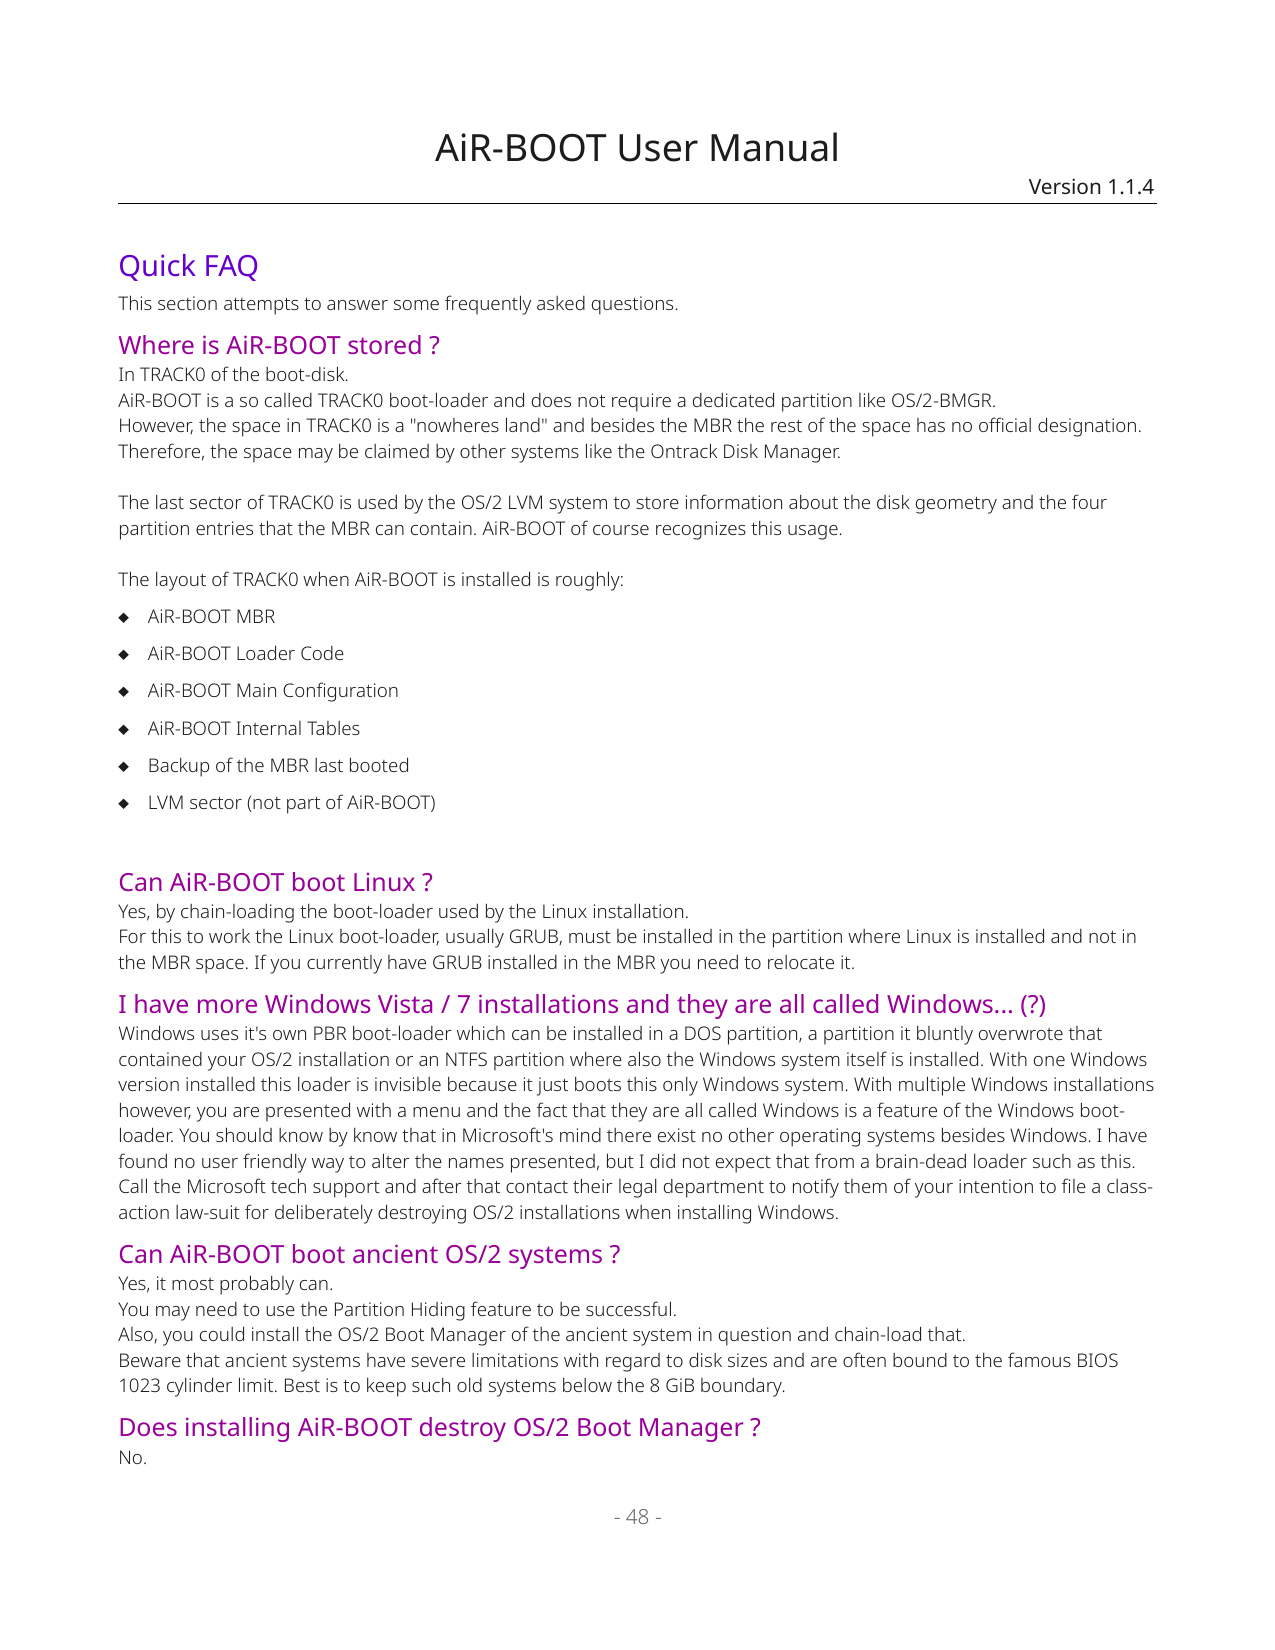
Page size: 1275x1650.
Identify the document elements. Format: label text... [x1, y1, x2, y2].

subtitle Can AiR-BOOT boot Linux ? [118, 864, 1157, 898]
subtitle Does installing AiR-BOOT destroy OS/2 Boot Manager ? [118, 1410, 1157, 1444]
text Windows uses it's own PBR boot-loader which can be installed in a DOS partition, a partition it bluntly overwrote that contained your OS/2 installation or an NTFS partition where also the Windows system itself is installed. With one Windows version installed this loader is invisible because it just boots this only Windows system. With multiple Windows installations however, you are presented with a menu and the fact that they are all called Windows is a feature of the Windows boot-loader. You should know by know that in Microsoft's mind there exist no other operating systems besides Windows. I have found no user friendly way to alter the names presented, but I did not expect that from a brain-dead loader such as this. Call the Microsoft tech support and after that contact their legal department to notify them of your intention to file a class-action law-suit for deliberately destroying OS/2 installations when installing Windows. [118, 1021, 1157, 1225]
subtitle I have more Windows Vista / 7 installations and they are all called Windows... (?) [118, 987, 1157, 1021]
list AiR-BOOT Internal Tables [118, 715, 1157, 741]
text This section attempts to answer some frequently asked questions. [118, 290, 1157, 316]
subtitle Where is AiR-BOOT stored ? [118, 328, 1157, 362]
list AiR-BOOT Main Configuration [118, 678, 1157, 703]
list AiR-BOOT MBR [118, 603, 1157, 629]
text Yes, by chain-loading the boot-loader used by the Linux installation. For this to work the Linux boot-loader, usually GRUB, must be installed in the partition where Linux is installed and not in the MBR space. If you currently have GRUB installed in the MBR you need to relocate it. [118, 898, 1157, 975]
subtitle Quick FAQ [118, 245, 1157, 284]
list LVM sector (not part of AiR-BOOT) [118, 790, 1157, 815]
text Yes, it most probably can. You may need to use the Partition Hiding feature to be successful. Also, you could install the OS/2 Boot Manager of the ancient system in question and chain-load that. Beware that ancient systems have severe limitations with regard to disk sizes and are often bound to the famous BIOS 1023 cylinder limit. Best is to keep such old systems below the 8 GiB boundary. [118, 1271, 1157, 1398]
text No. [118, 1444, 1157, 1470]
subtitle Can AiR-BOOT boot ancient OS/2 systems ? [118, 1237, 1157, 1271]
list Backup of the MBR last booted [118, 752, 1157, 778]
text In TRACK0 of the boot-disk. AiR-BOOT is a so called TRACK0 boot-loader and does not require a dedicated partition like OS/2-BMGR. However, the space in TRACK0 is a "nowheres land" and besides the MBR the rest of the space has no official designation. Therefore, the space may be claimed by other systems like the Ontrack Disk Manager. The last sector of TRACK0 is used by the OS/2 LVM system to store information about the disk geometry and the four partition entries that the MBR can contain. AiR-BOOT of course recognizes this usage. The layout of TRACK0 when AiR-BOOT is installed is roughly: [118, 362, 1157, 591]
list AiR-BOOT Loader Code [118, 641, 1157, 666]
